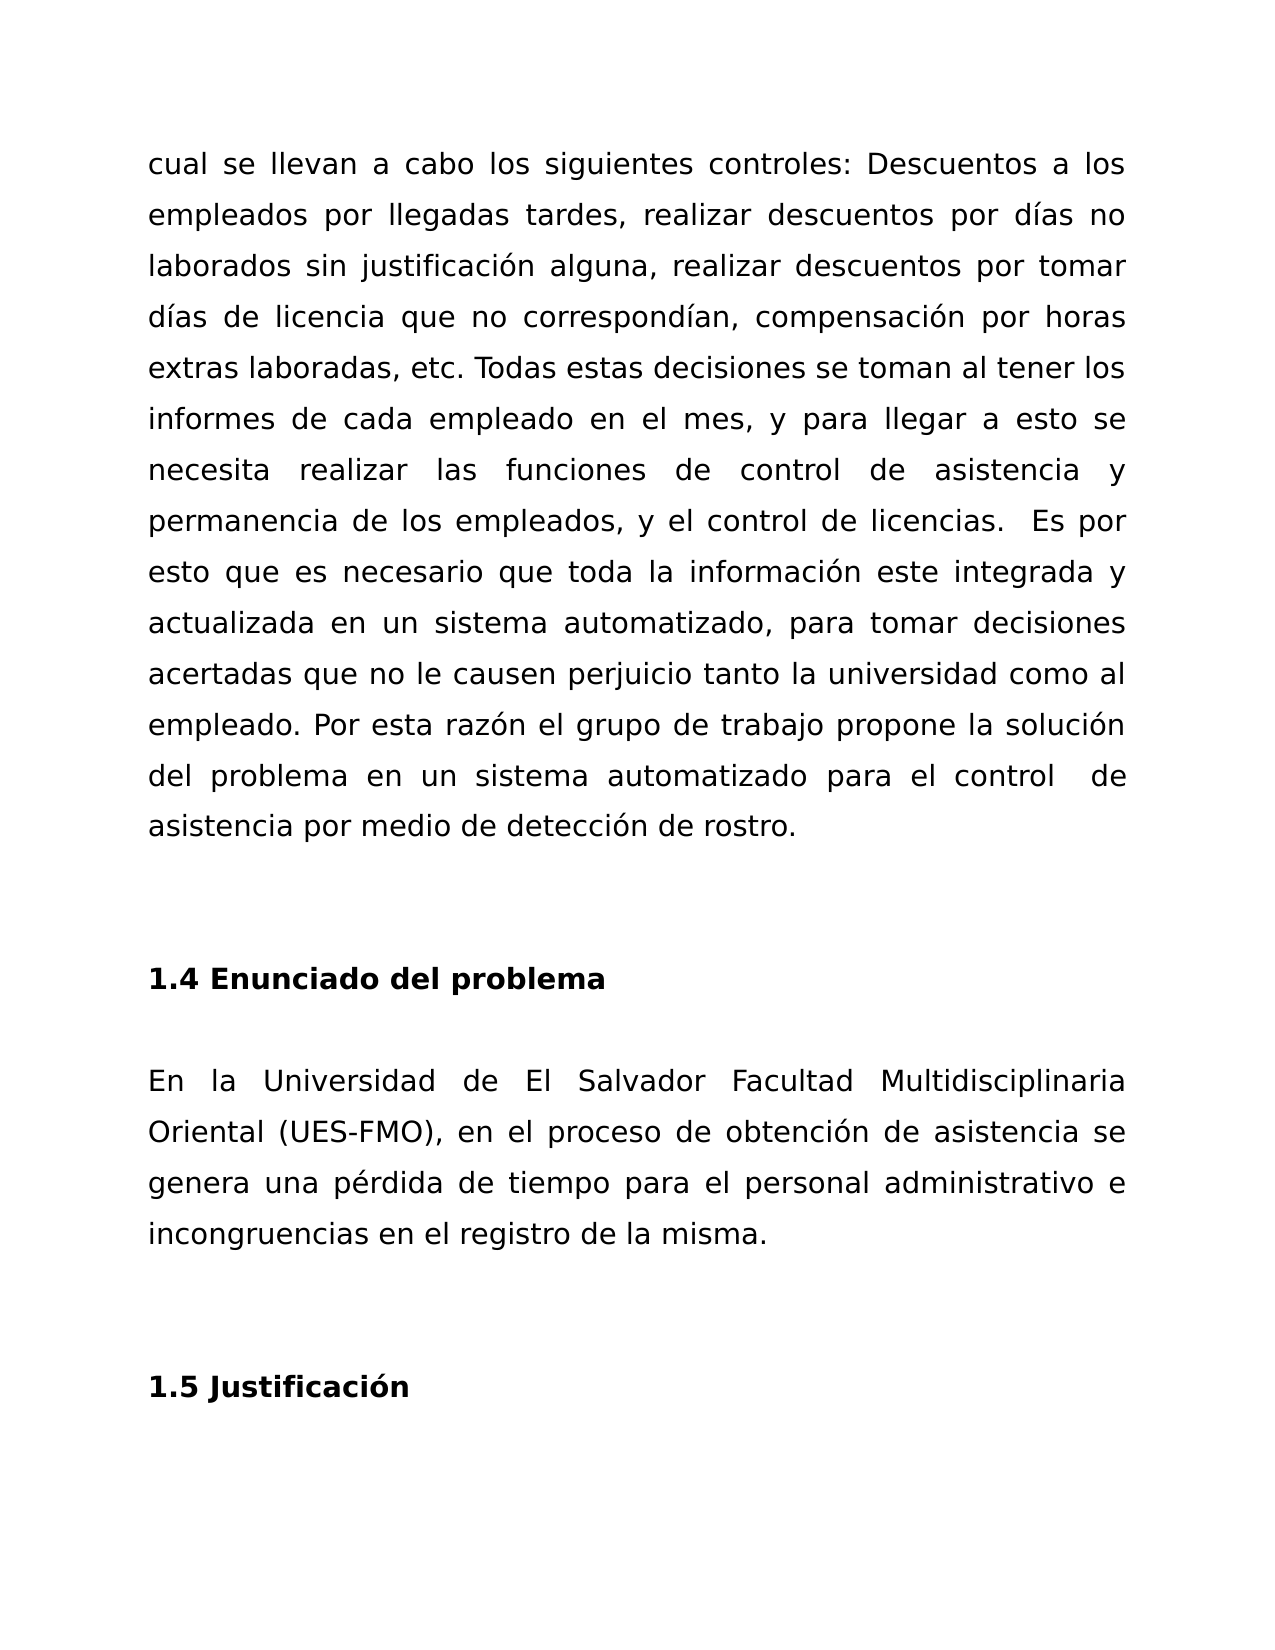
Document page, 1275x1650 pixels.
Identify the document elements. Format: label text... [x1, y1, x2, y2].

text En la Universidad de El Salvador Facultad Multidisciplinaria Oriental (UES-FMO), en el proceso de obtención de asistencia se genera una pérdida de tiempo para el personal administrativo e incongruencias en el registro de la misma. [148, 1064, 1127, 1251]
text 1.4 Enunciado del problema [148, 963, 1127, 997]
text 1.5 Justificación [148, 1370, 1127, 1404]
text cual se llevan a cabo los siguientes controles: Descuentos a los empleados por llegadas tardes, realizar descuentos por días no laborados sin justificación alguna, realizar descuentos por tomar días de licencia que no correspondían, compensación por horas extras laboradas, etc. Todas estas decisiones se toman al tener los informes de cada empleado en el mes, y para llegar a esto se necesita realizar las funciones de control de asistencia y permanencia de los empleados, y el control de licencias. Es por esto que es necesario que toda la información este integrada y actualizada en un sistema automatizado, para tomar decisiones acertadas que no le causen perjuicio tanto la universidad como al empleado. Por esta razón el grupo de trabajo propone la solución del problema en un sistema automatizado para el control de asistencia por medio de detección de rostro. [148, 148, 1127, 844]
